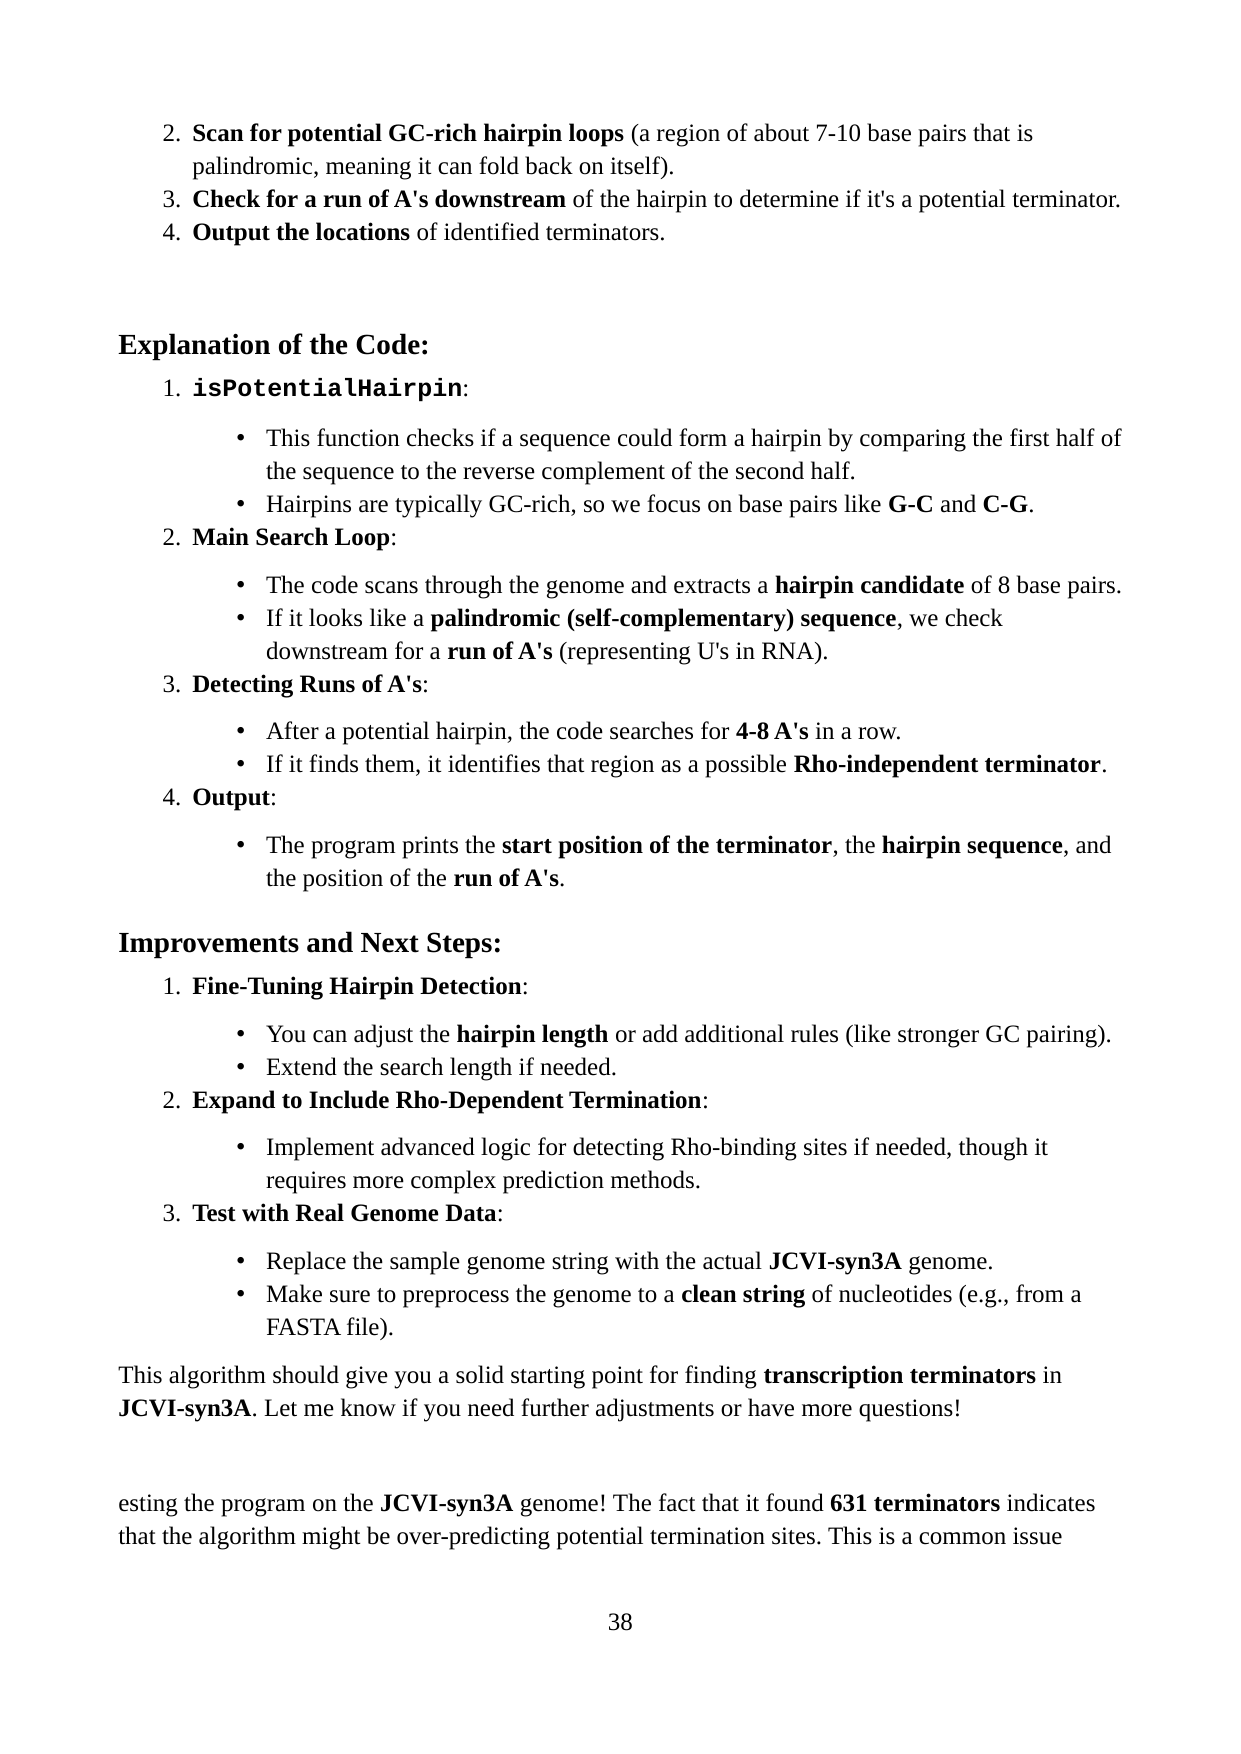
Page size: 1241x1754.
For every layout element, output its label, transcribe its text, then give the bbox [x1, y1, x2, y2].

list Fine-Tuning Hairpin Detection: [162, 971, 1122, 1000]
text esting the program on the JCVI-syn3A genome! The fact that it found 631 terminators indicates that the algorithm might be over-predicting potential termination sites. This is a common issue [118, 1488, 1122, 1550]
list Main Search Loop: [162, 522, 1122, 551]
list If it finds them, it identifies that region as a possible Rho-independent terminator. [236, 749, 1122, 778]
list Output the locations of identified terminators. [162, 217, 1122, 246]
subtitle Improvements and Next Steps: [118, 925, 1122, 959]
list Detecting Runs of A's: [162, 669, 1122, 697]
list After a potential hairpin, the code searches for 4-8 A's in a row. [236, 716, 1122, 745]
subtitle Explanation of the Code: [118, 327, 1122, 361]
list Expand to Include Rho-Dependent Termination: [162, 1085, 1122, 1114]
list The code scans through the genome and extracts a hairpin candidate of 8 base pairs. [236, 570, 1122, 598]
list If it looks like a palindromic (self-complementary) sequence, we check downstream for a run of A's (representing U's in RNA). [236, 603, 1122, 664]
list Scan for potential GC-rich hairpin loops (a region of about 7-10 base pairs that is palindromic, meaning it can fold back on itself). [162, 118, 1122, 180]
list The program prints the start position of the terminator, the hairpin sequence, and the position of the run of A's. [236, 830, 1122, 892]
list Check for a run of A's downstream of the hairpin to determine if it's a potential terminator. [162, 184, 1122, 213]
list This function checks if a sequence could form a hairpin by comparing the first half of the sequence to the reverse complement of the second half. [236, 423, 1122, 485]
list You can adjust the hairpin length or add additional rules (like stronger GC pairing). [236, 1019, 1122, 1048]
list Output: [162, 782, 1122, 811]
list Implement advanced logic for detecting Rho-binding sites if needed, though it requires more complex prediction methods. [236, 1132, 1122, 1194]
list Make sure to preprocess the genome to a clean string of nucleotides (e.g., from a FASTA file). [236, 1279, 1122, 1341]
text This algorithm should give you a solid starting point for finding transcription terminators in JCVI-syn3A. Let me know if you need further adjustments or have more questions! [118, 1360, 1122, 1422]
list Extend the search length if needed. [236, 1052, 1122, 1081]
list Hairpins are typically GC-rich, so we focus on base pairs like G-C and C-G. [236, 489, 1122, 518]
list Replace the sample genome string with the actual JCVI-syn3A genome. [236, 1246, 1122, 1275]
list isPotentialHairpin: [162, 373, 1122, 404]
list Test with Real Genome Data: [162, 1198, 1122, 1227]
